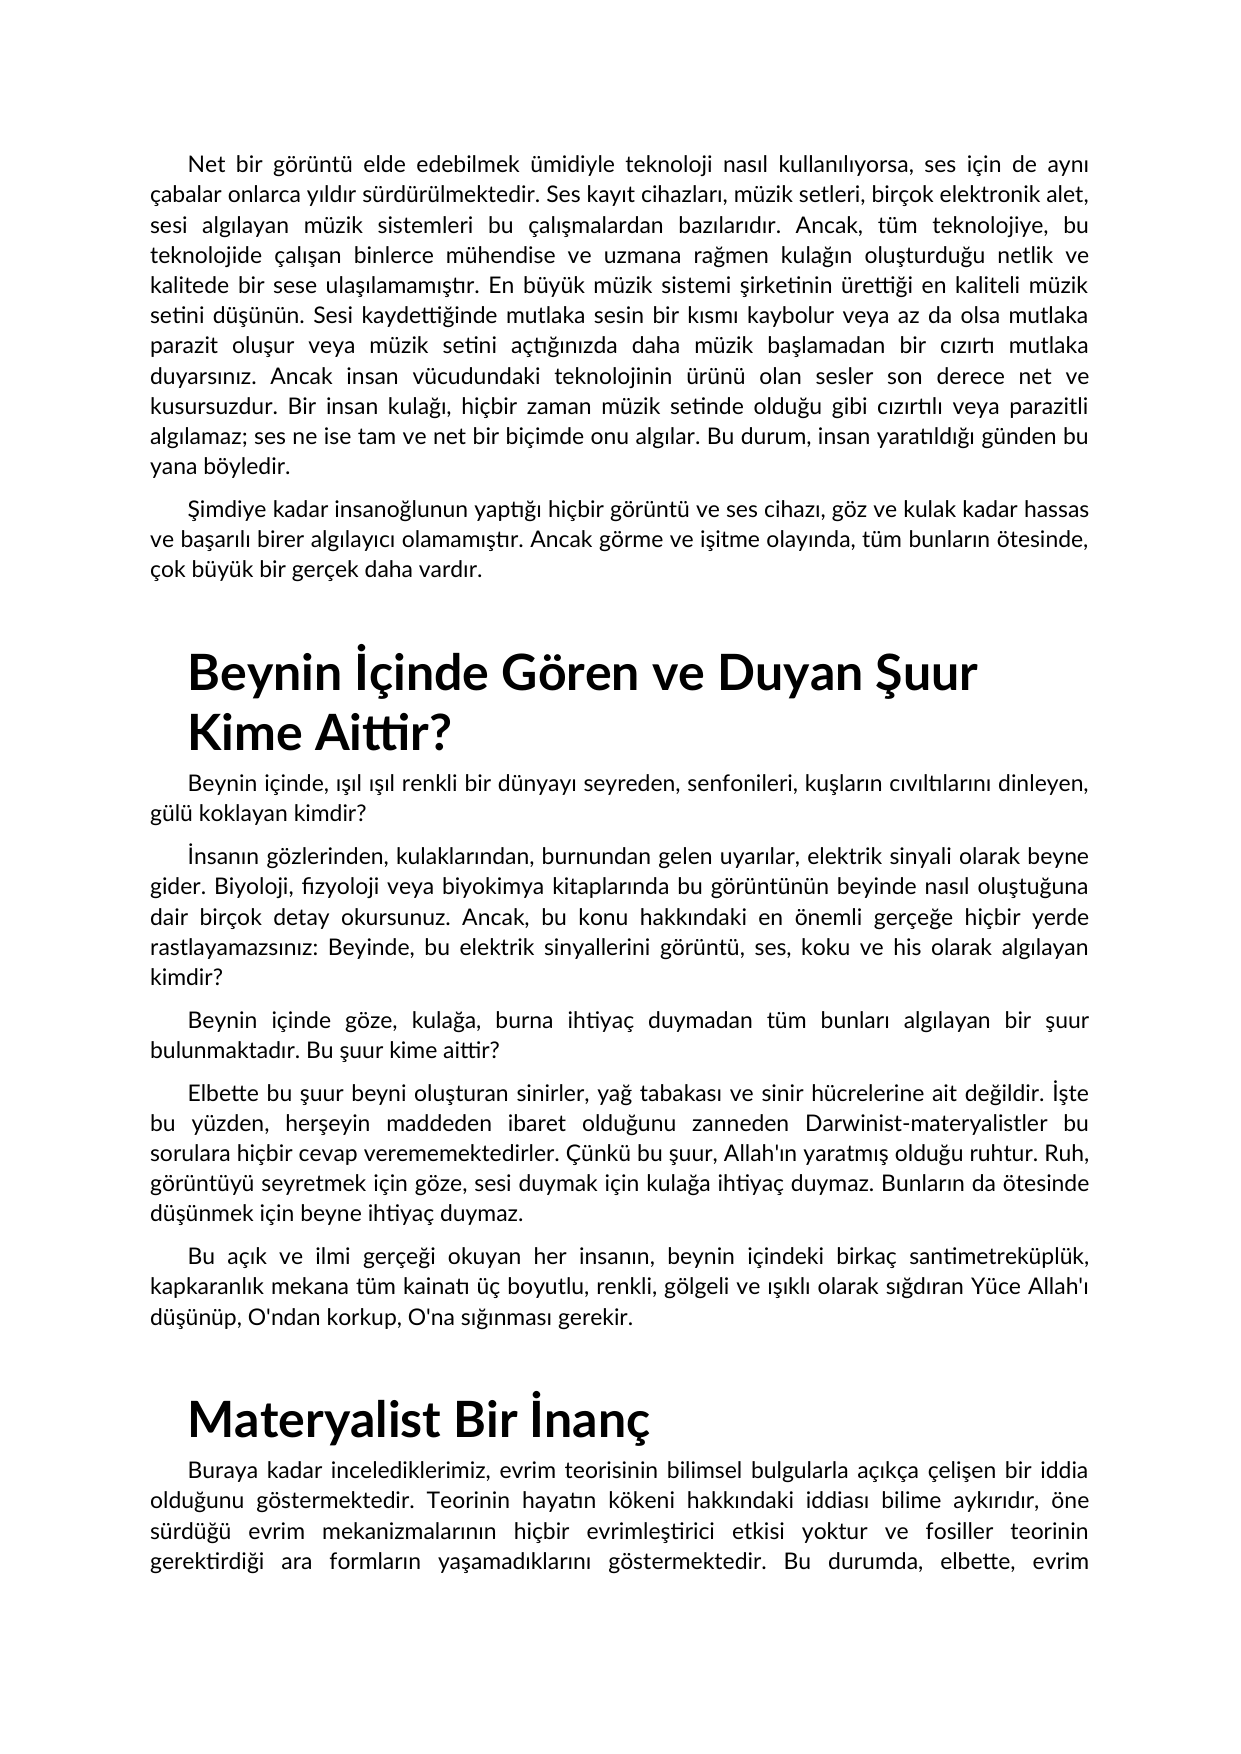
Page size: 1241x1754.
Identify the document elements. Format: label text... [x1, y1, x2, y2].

subtitle Materyalist Bir İnanç [187, 1388, 1090, 1448]
text Bu açık ve ilmi gerçeği okuyan her insanın, beynin içindeki birkaç santimetreküplük, kapkaranlık mekana tüm kainatı üç boyutlu, renkli, gölgeli ve ışıklı olarak sığdıran Yüce Allah'ı düşünüp, O'ndan korkup, O'na sığınması gerekir. [150, 1242, 1090, 1330]
subtitle Beynin İçinde Gören ve Duyan Şuur Kime Aittir? [187, 641, 1090, 761]
text Beynin içinde göze, kulağa, burna ihtiyaç duymadan tüm bunları algılayan bir şuur bulunmaktadır. Bu şuur kime aittir? [150, 1005, 1090, 1063]
text Net bir görüntü elde edebilmek ümidiyle teknoloji nasıl kullanılıyorsa, ses için de aynı çabalar onlarca yıldır sürdürülmektedir. Ses kayıt cihazları, müzik setleri, birçok elektronik alet, sesi algılayan müzik sistemleri bu çalışmalardan bazılarıdır. Ancak, tüm teknolojiye, bu teknolojide çalışan binlerce mühendise ve uzmana rağmen kulağın oluşturduğu netlik ve kalitede bir sese ulaşılamamıştır. En büyük müzik sistemi şirketinin ürettiği en kaliteli müzik setini düşünün. Sesi kaydettiğinde mutlaka sesin bir kısmı kaybolur veya az da olsa mutlaka parazit oluşur veya müzik setini açtığınızda daha müzik başlamadan bir cızırtı mutlaka duyarsınız. Ancak insan vücudundaki teknolojinin ürünü olan sesler son derece net ve kusursuzdur. Bir insan kulağı, hiçbir zaman müzik setinde olduğu gibi cızırtılı veya parazitli algılamaz; ses ne ise tam ve net bir biçimde onu algılar. Bu durum, insan yaratıldığı günden bu yana böyledir. [150, 150, 1090, 479]
text Buraya kadar incelediklerimiz, evrim teorisinin bilimsel bulgularla açıkça çelişen bir iddia olduğunu göstermektedir. Teorinin hayatın kökeni hakkındaki iddiası bilime aykırıdır, öne sürdüğü evrim mekanizmalarının hiçbir evrimleştirici etkisi yoktur ve fosiller teorinin gerektirdiği ara formların yaşamadıklarını göstermektedir. Bu durumda, elbette, evrim [150, 1456, 1090, 1574]
text Şimdiye kadar insanoğlunun yaptığı hiçbir görüntü ve ses cihazı, göz ve kulak kadar hassas ve başarılı birer algılayıcı olamamıştır. Ancak görme ve işitme olayında, tüm bunların ötesinde, çok büyük bir gerçek daha vardır. [150, 495, 1090, 583]
text Beynin içinde, ışıl ışıl renkli bir dünyayı seyreden, senfonileri, kuşların cıvıltılarını dinleyen, gülü koklayan kimdir? [150, 769, 1090, 827]
text İnsanın gözlerinden, kulaklarından, burnundan gelen uyarılar, elektrik sinyali olarak beyne gider. Biyoloji, fizyoloji veya biyokimya kitaplarında bu görüntünün beyinde nasıl oluştuğuna dair birçok detay okursunuz. Ancak, bu konu hakkındaki en önemli gerçeğe hiçbir yerde rastlayamazsınız: Beyinde, bu elektrik sinyallerini görüntü, ses, koku ve his olarak algılayan kimdir? [150, 842, 1090, 990]
text Elbette bu şuur beyni oluşturan sinirler, yağ tabakası ve sinir hücrelerine ait değildir. İşte bu yüzden, herşeyin maddeden ibaret olduğunu zanneden Darwinist-materyalistler bu sorulara hiçbir cevap verememektedirler. Çünkü bu şuur, Allah'ın yaratmış olduğu ruhtur. Ruh, görüntüyü seyretmek için göze, sesi duymak için kulağa ihtiyaç duymaz. Bunların da ötesinde düşünmek için beyne ihtiyaç duymaz. [150, 1078, 1090, 1227]
